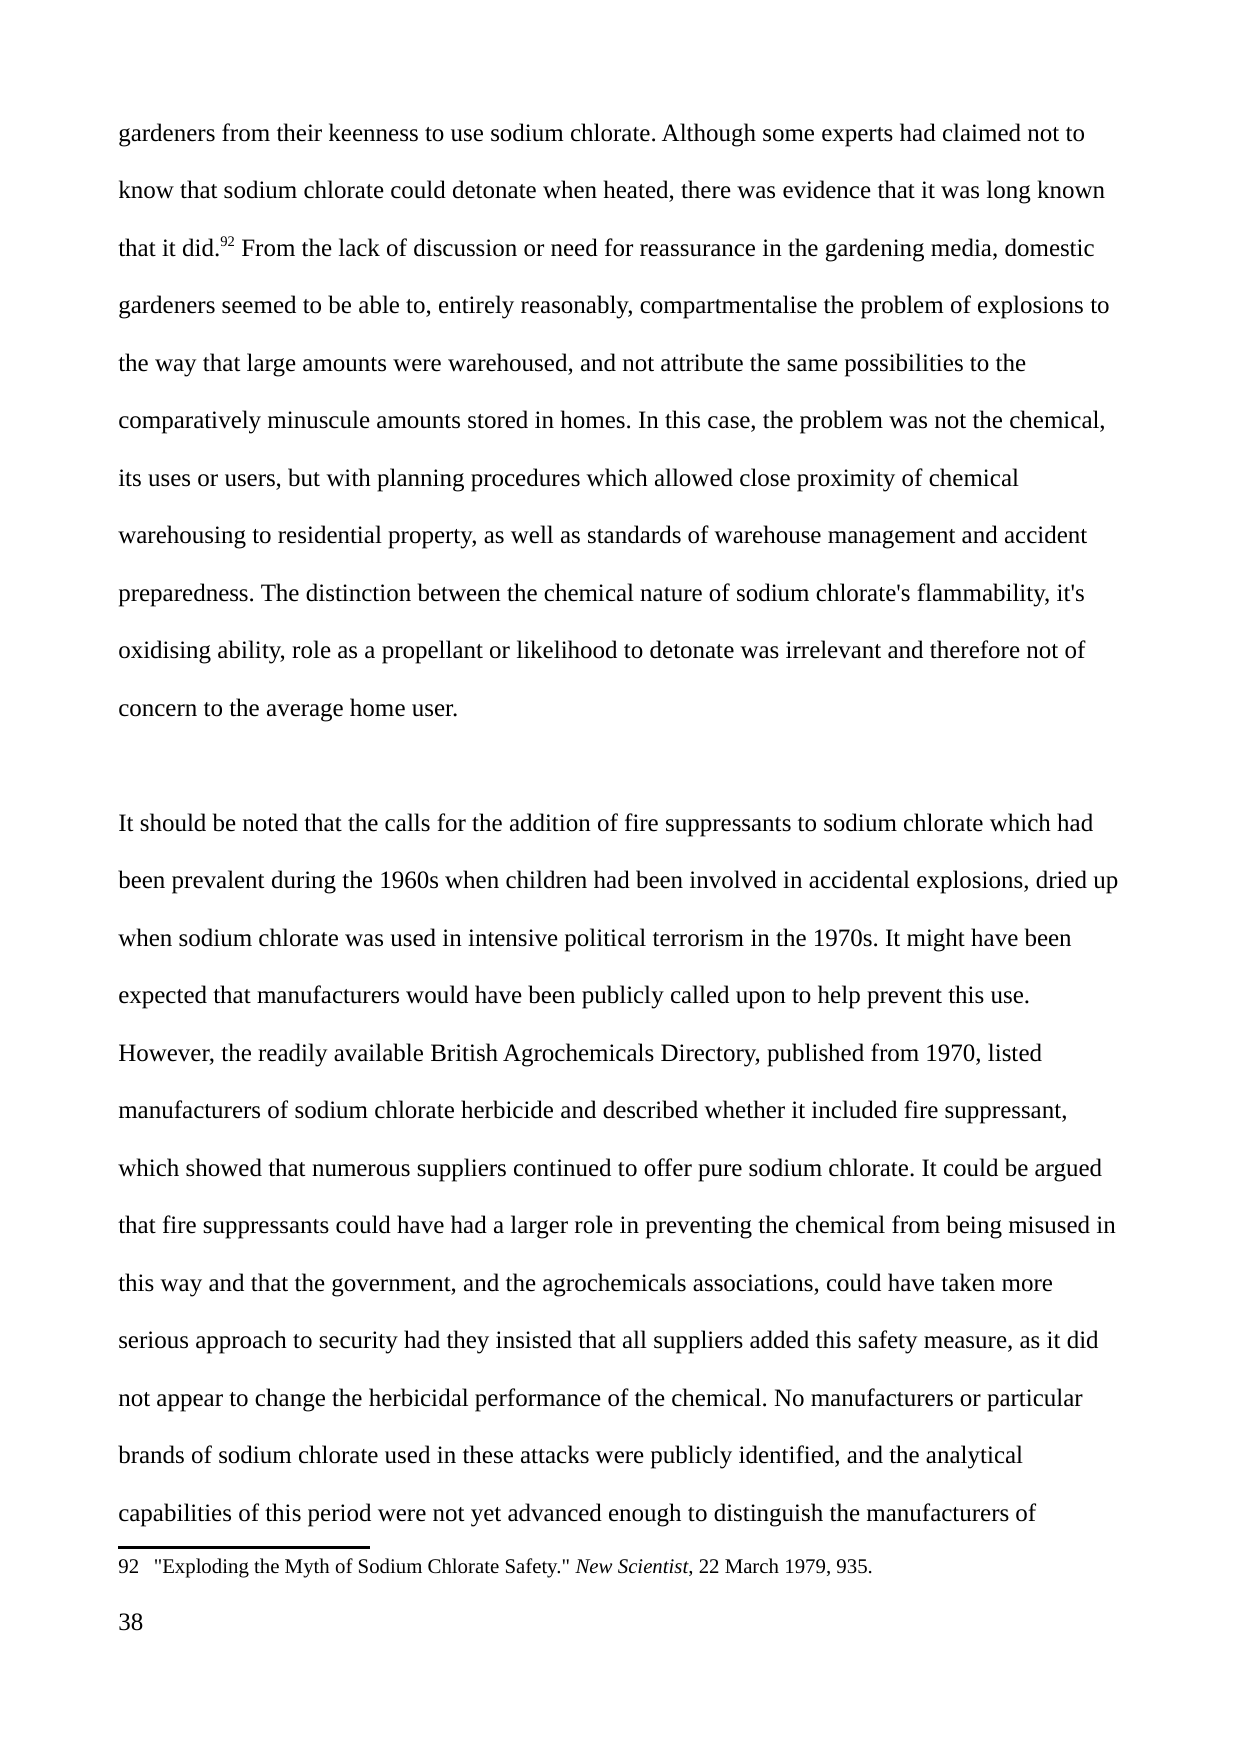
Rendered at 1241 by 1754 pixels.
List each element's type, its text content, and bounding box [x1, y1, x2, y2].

text "Exploding the Myth of Sodium Chlorate Safety." New Scientist, 22 March 1979, 935. [118, 1553, 1122, 1578]
text gardeners from their keenness to use sodium chlorate. Although some experts had claimed not to know that sodium chlorate could detonate when heated, there was evidence that it was long known that it did. From the lack of discussion or need for reassurance in the gardening media, domestic gardeners seemed to be able to, entirely reasonably, compartmentalise the problem of explosions to the way that large amounts were warehoused, and not attribute the same possibilities to the comparatively minuscule amounts stored in homes. In this case, the problem was not the chemical, its uses or users, but with planning procedures which allowed close proximity of chemical warehousing to residential property, as well as standards of warehouse management and accident preparedness. The distinction between the chemical nature of sodium chlorate's flammability, it's oxidising ability, role as a propellant or likelihood to detonate was irrelevant and therefore not of concern to the average home user. [118, 118, 1122, 722]
text It should be noted that the calls for the addition of fire suppressants to sodium chlorate which had been prevalent during the 1960s when children had been involved in accidental explosions, dried up when sodium chlorate was used in intensive political terrorism in the 1970s. It might have been expected that manufacturers would have been publicly called upon to help prevent this use. However, the readily available British Agrochemicals Directory, published from 1970, listed manufacturers of sodium chlorate herbicide and described whether it included fire suppressant, which showed that numerous suppliers continued to offer pure sodium chlorate. It could be argued that fire suppressants could have had a larger role in preventing the chemical from being misused in this way and that the government, and the agrochemicals associations, could have taken more serious approach to security had they insisted that all suppliers added this safety measure, as it did not appear to change the herbicidal performance of the chemical. No manufacturers or particular brands of sodium chlorate used in these attacks were publicly identified, and the analytical capabilities of this period were not yet advanced enough to distinguish the manufacturers of [118, 808, 1122, 1527]
